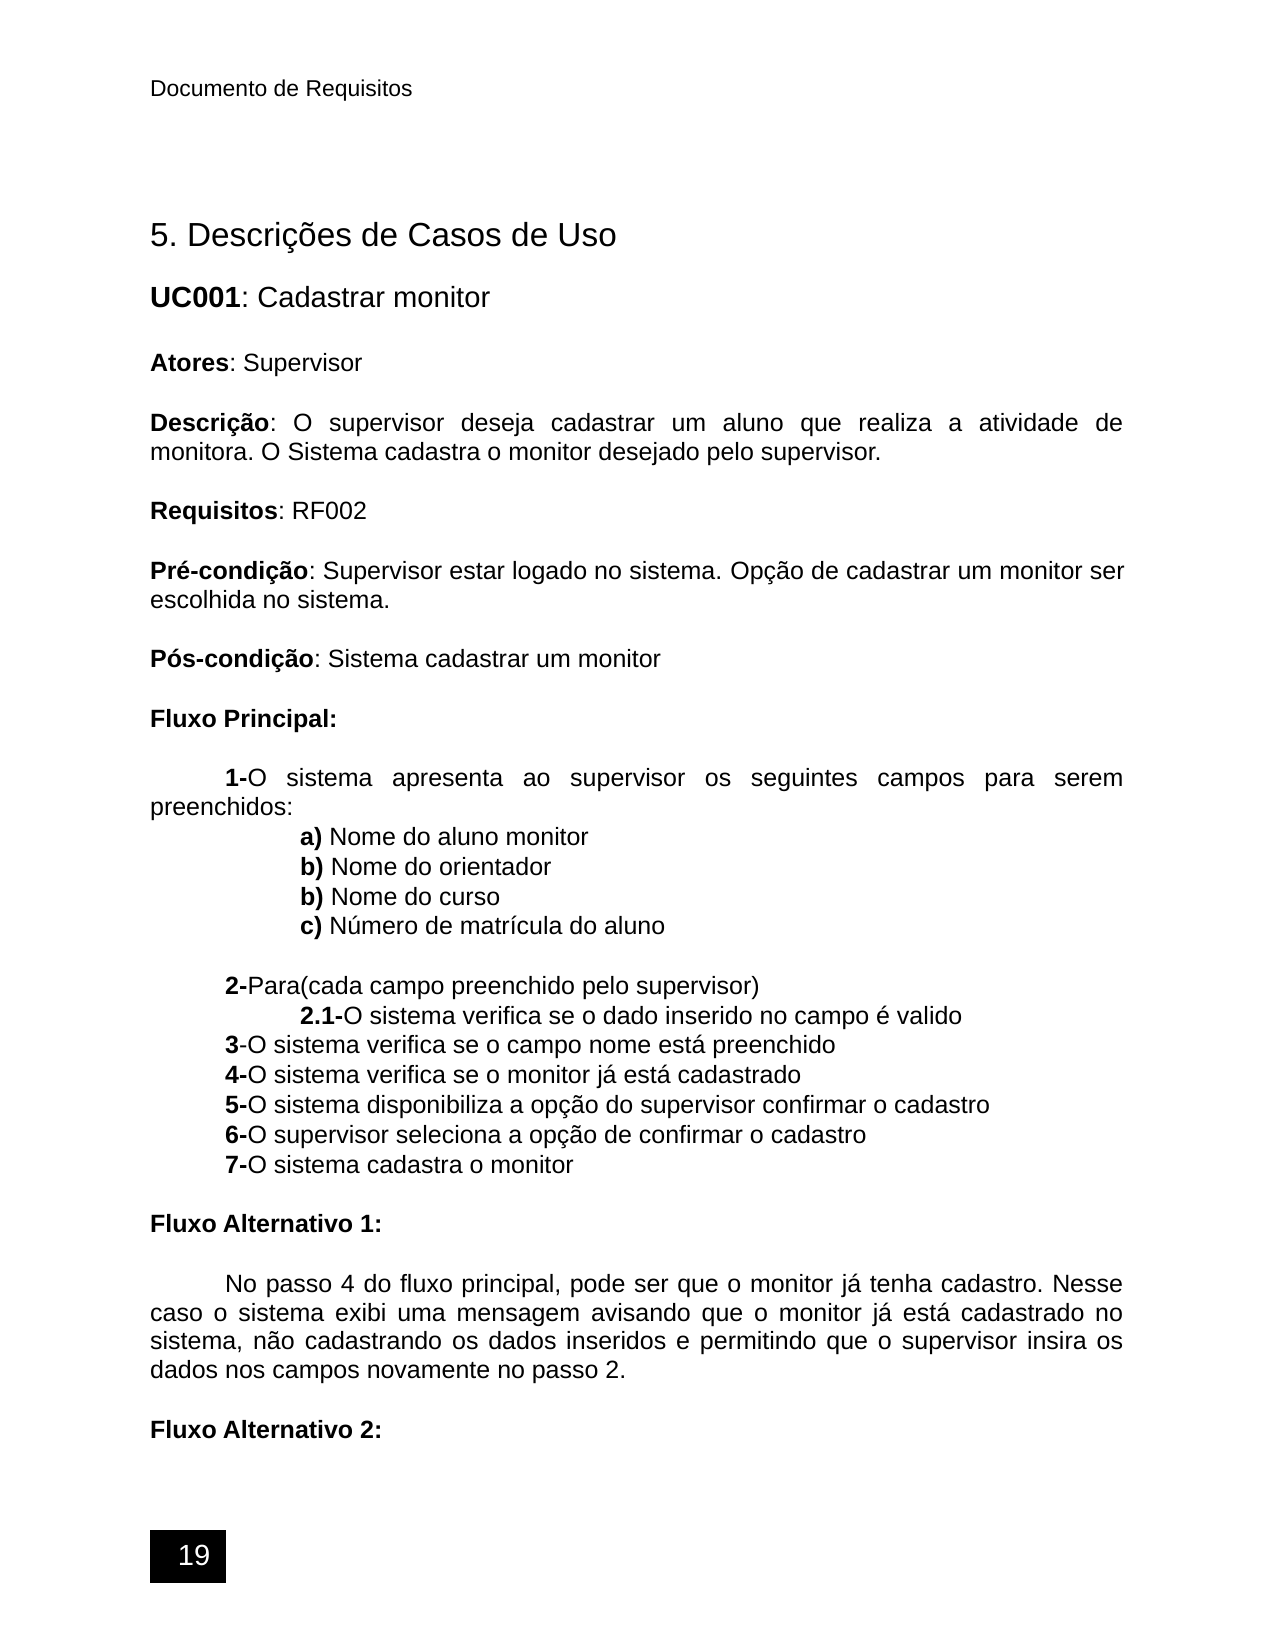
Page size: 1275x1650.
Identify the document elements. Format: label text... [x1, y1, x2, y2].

text b) Nome do orientador [150, 852, 1125, 880]
text 2-Para(cada campo preenchido pelo supervisor) [150, 971, 1125, 999]
subtitle 5. Descrições de Casos de Uso [150, 215, 1125, 253]
text Descrição: O supervisor deseja cadastrar um aluno que realiza a atividade de monitora. O Sistema cadastra o monitor desejado pelo supervisor. [150, 408, 1125, 465]
text Fluxo Principal: [150, 704, 1125, 732]
text Fluxo Alternativo 2: [150, 1415, 1125, 1444]
text c) Número de matrícula do aluno [150, 911, 1125, 940]
text 4-O sistema verifica se o monitor já está cadastrado [150, 1060, 1125, 1089]
text Pós-condição: Sistema cadastrar um monitor [150, 644, 1125, 673]
text 1-O sistema apresenta ao supervisor os seguintes campos para serem preenchidos: [150, 763, 1125, 821]
subtitle UC001: Cadastrar monitor [150, 280, 1125, 313]
text Requisitos: RF002 [150, 496, 1125, 525]
text Fluxo Alternativo 1: [150, 1209, 1125, 1238]
text b) Nome do curso [150, 881, 1125, 910]
text No passo 4 do fluxo principal, pode ser que o monitor já tenha cadastro. Nesse caso o sistema exibi uma mensagem avisando que o monitor já está cadastrado no sistema, não cadastrando os dados inseridos e permitindo que o supervisor insira os dados nos campos novamente no passo 2. [150, 1269, 1125, 1384]
text 2.1-O sistema verifica se o dado inserido no campo é valido [150, 1001, 1125, 1029]
text Atores: Supervisor [150, 348, 1125, 377]
text Pré-condição: Supervisor estar logado no sistema. Opção de cadastrar um monitor ser escolhida no sistema. [150, 556, 1125, 613]
text a) Nome do aluno monitor [150, 822, 1125, 851]
text 5-O sistema disponibiliza a opção do supervisor confirmar o cadastro [150, 1090, 1125, 1119]
text 7-O sistema cadastra o monitor [150, 1149, 1125, 1178]
text 3-O sistema verifica se o campo nome está preenchido [150, 1030, 1125, 1059]
text 6-O supervisor seleciona a opção de confirmar o cadastro [150, 1120, 1125, 1148]
